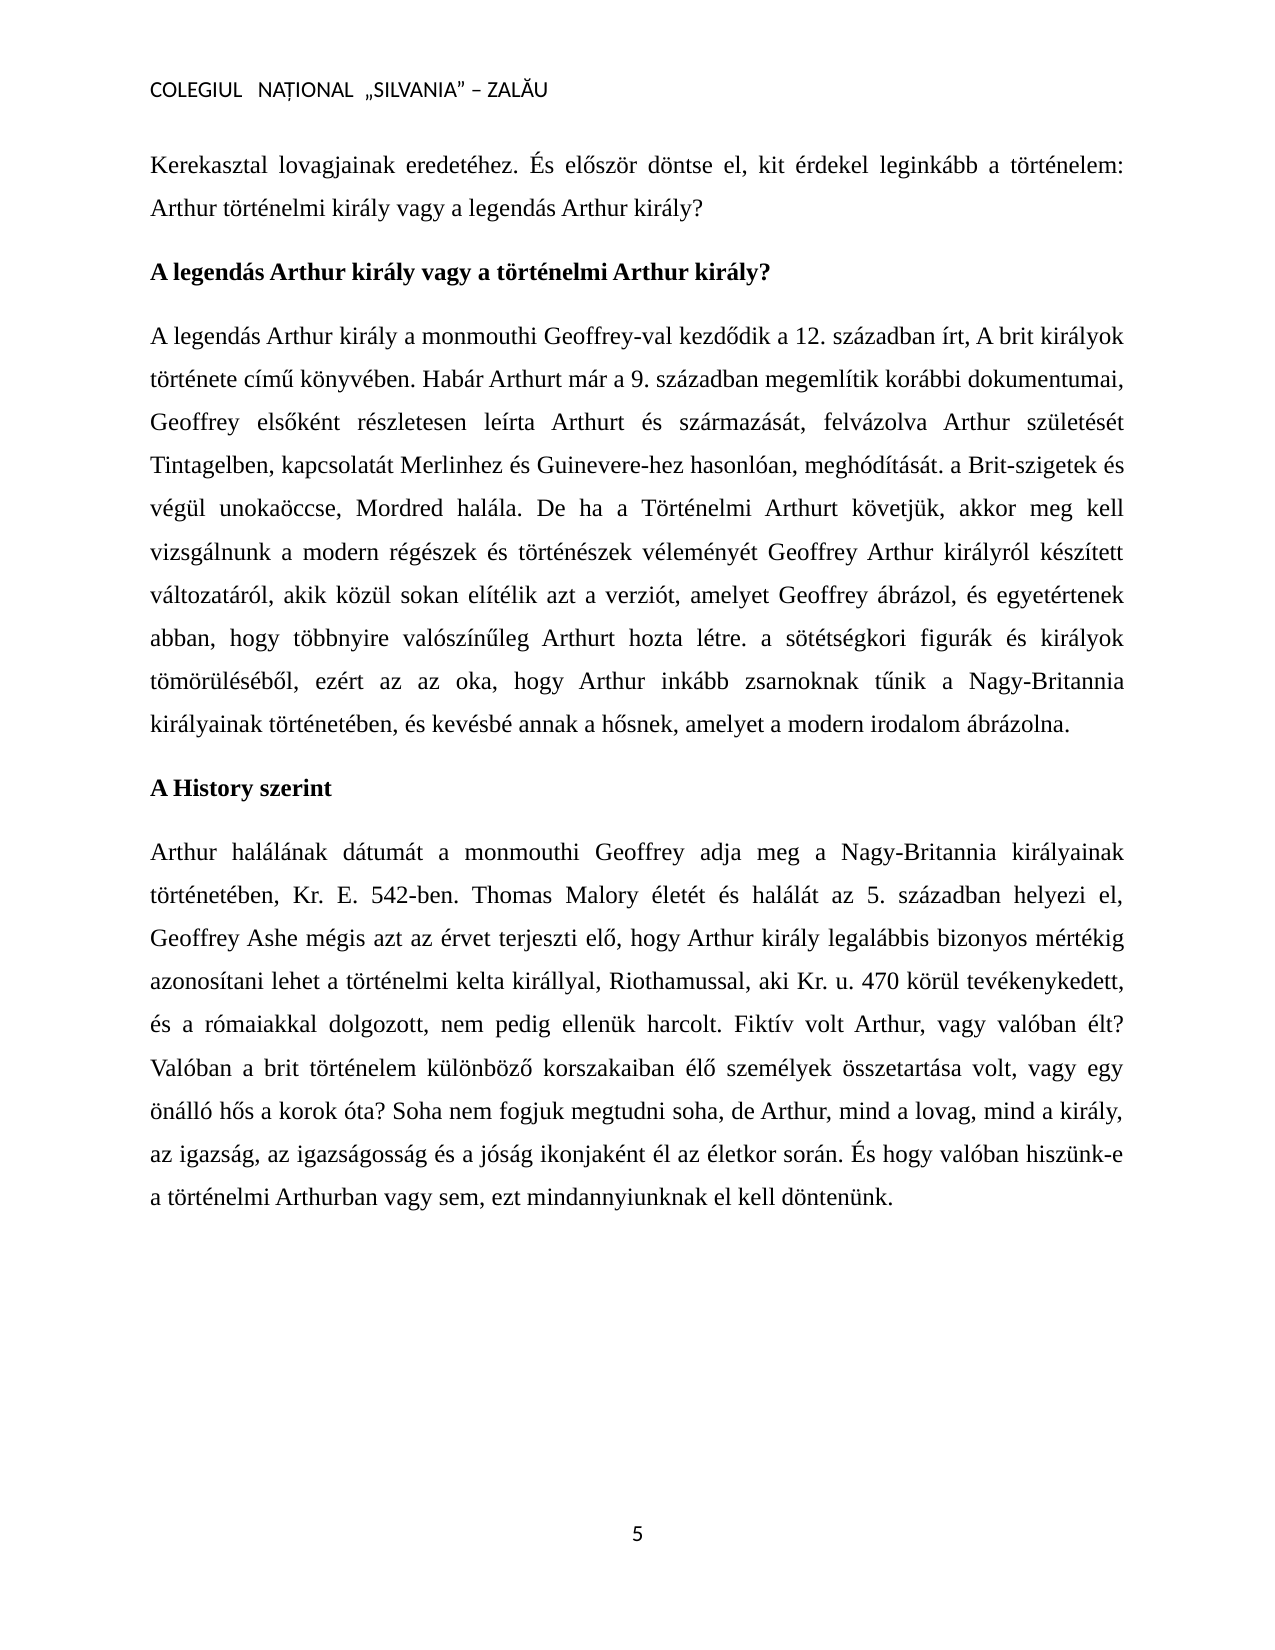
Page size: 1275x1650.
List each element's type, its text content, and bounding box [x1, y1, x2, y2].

text Arthur halálának dátumát a monmouthi Geoffrey adja meg a Nagy-Britannia királyainak történetében, Kr. E. 542-ben. Thomas Malory életét és halálát az 5. században helyezi el, Geoffrey Ashe mégis azt az érvet terjeszti elő, hogy Arthur király legalábbis bizonyos mértékig azonosítani lehet a történelmi kelta királlyal, Riothamussal, aki Kr. u. 470 körül tevékenykedett, és a rómaiakkal dolgozott, nem pedig ellenük harcolt. Fiktív volt Arthur, vagy valóban élt? Valóban a brit történelem különböző korszakaiban élő személyek összetartása volt, vagy egy önálló hős a korok óta? Soha nem fogjuk megtudni soha, de Arthur, mind a lovag, mind a király, az igazság, az igazságosság és a jóság ikonjaként él az életkor során. És hogy valóban hiszünk-e a történelmi Arthurban vagy sem, ezt mindannyiunknak el kell döntenünk. [150, 837, 1125, 1211]
text A legendás Arthur király a monmouthi Geoffrey-val kezdődik a 12. században írt, A brit királyok története című könyvében. Habár Arthurt már a 9. században megemlítik korábbi dokumentumai, Geoffrey elsőként részletesen leírta Arthurt és származását, felvázolva Arthur születését Tintagelben, kapcsolatát Merlinhez és Guinevere-hez hasonlóan, meghódítását. a Brit-szigetek és végül unokaöccse, Mordred halála. De ha a Történelmi Arthurt követjük, akkor meg kell vizsgálnunk a modern régészek és történészek véleményét Geoffrey Arthur királyról készített változatáról, akik közül sokan elítélik azt a verziót, amelyet Geoffrey ábrázol, és egyetértenek abban, hogy többnyire valószínűleg Arthurt hozta létre. a sötétségkori figurák és királyok tömörüléséből, ezért az az oka, hogy Arthur inkább zsarnoknak tűnik a Nagy-Britannia királyainak történetében, és kevésbé annak a hősnek, amelyet a modern irodalom ábrázolna. [150, 321, 1125, 738]
text Kerekasztal lovagjainak eredetéhez. És először döntse el, kit érdekel leginkább a történelem: Arthur történelmi király vagy a legendás Arthur király? [150, 150, 1125, 222]
text A legendás Arthur király vagy a történelmi Arthur király? [150, 257, 1125, 286]
text A History szerint [150, 773, 1125, 802]
